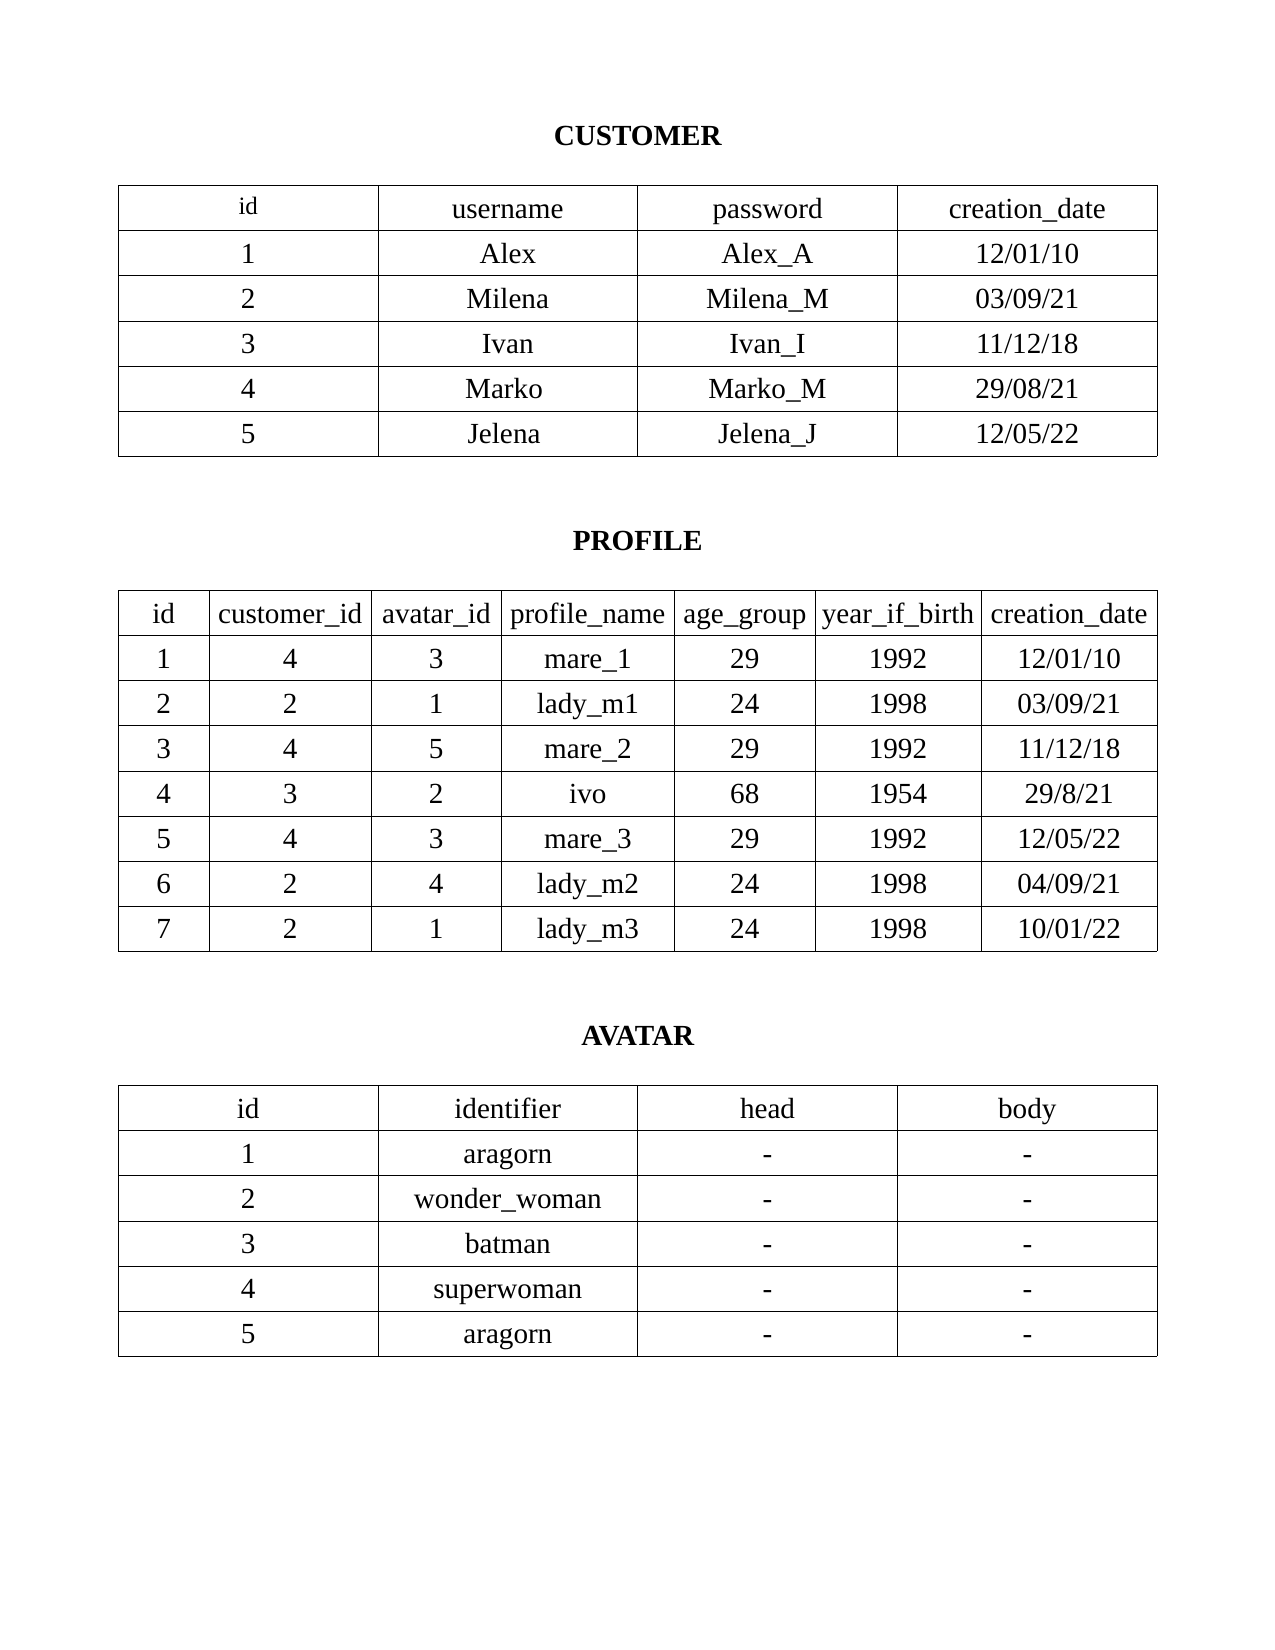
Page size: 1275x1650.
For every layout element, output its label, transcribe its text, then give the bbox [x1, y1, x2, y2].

table_cell 24 [675, 681, 815, 725]
text CUSTOMER [118, 118, 1157, 152]
table_cell 29 [675, 817, 815, 861]
table_cell 3 [119, 322, 378, 366]
table_cell 2 [372, 772, 501, 816]
table_cell 4 [210, 726, 371, 771]
table_header password [638, 186, 897, 230]
table_cell batman [379, 1222, 637, 1266]
table_cell Ivan_I [638, 322, 897, 366]
table_cell 4 [210, 636, 371, 680]
table_cell 5 [119, 1312, 378, 1356]
table_cell 29/08/21 [898, 367, 1157, 411]
table_cell 2 [210, 907, 371, 951]
table_cell lady_m1 [502, 681, 674, 725]
table_cell 24 [675, 907, 815, 951]
table_cell - [898, 1267, 1157, 1311]
table_cell 12/01/10 [898, 231, 1157, 275]
table_cell 03/09/21 [982, 681, 1157, 725]
table_cell - [898, 1312, 1157, 1356]
table_cell 3 [372, 636, 501, 680]
table_header year_if_birth [816, 591, 981, 635]
table_header age_group [675, 591, 815, 635]
table_cell 3 [210, 772, 371, 816]
table_cell aragorn [379, 1312, 637, 1356]
table_cell 2 [119, 1176, 378, 1221]
table_cell 12/05/22 [982, 817, 1157, 861]
table_cell mare_3 [502, 817, 674, 861]
table_cell 6 [119, 862, 209, 906]
table_cell 11/12/18 [898, 322, 1157, 366]
table_cell 1 [119, 636, 209, 680]
table_cell 4 [119, 772, 209, 816]
table_cell 12/05/22 [898, 412, 1157, 456]
table_cell 2 [119, 681, 209, 725]
table_cell 3 [372, 817, 501, 861]
table_cell 03/09/21 [898, 276, 1157, 321]
table_header creation_date [982, 591, 1157, 635]
table_cell 4 [210, 817, 371, 861]
text PROFILE [118, 523, 1157, 557]
table_cell Milena_M [638, 276, 897, 321]
table_cell wonder_woman [379, 1176, 637, 1221]
table_cell 2 [210, 681, 371, 725]
table_cell 04/09/21 [982, 862, 1157, 906]
table_cell 1998 [816, 862, 981, 906]
table_cell ivo [502, 772, 674, 816]
table_header avatar_id [372, 591, 501, 635]
table_cell aragorn [379, 1131, 637, 1175]
table_cell 10/01/22 [982, 907, 1157, 951]
table_cell 29 [675, 726, 815, 771]
table_cell 1998 [816, 907, 981, 951]
table_cell - [638, 1312, 897, 1356]
table_cell 1 [119, 1131, 378, 1175]
table_header customer_id [210, 591, 371, 635]
table_cell 5 [119, 412, 378, 456]
table_cell mare_2 [502, 726, 674, 771]
table_cell 4 [119, 367, 378, 411]
table_cell 1 [372, 907, 501, 951]
table_cell - [638, 1222, 897, 1266]
table_cell lady_m3 [502, 907, 674, 951]
table_header username [379, 186, 637, 230]
table_cell 1992 [816, 636, 981, 680]
table_cell - [638, 1176, 897, 1221]
table_header id [119, 1086, 378, 1130]
table_header id [119, 591, 209, 635]
table_cell Marko [379, 367, 637, 411]
table_cell 1 [119, 231, 378, 275]
table_cell 4 [372, 862, 501, 906]
table_header identifier [379, 1086, 637, 1130]
table_cell Jelena_J [638, 412, 897, 456]
table_cell mare_1 [502, 636, 674, 680]
table_cell - [898, 1131, 1157, 1175]
table_cell - [638, 1131, 897, 1175]
table_cell - [898, 1176, 1157, 1221]
table_header head [638, 1086, 897, 1130]
table_cell Jelena [379, 412, 637, 456]
table_cell 2 [210, 862, 371, 906]
table_cell 1998 [816, 681, 981, 725]
table_cell 68 [675, 772, 815, 816]
table_cell 3 [119, 1222, 378, 1266]
table_cell Alex_A [638, 231, 897, 275]
table_cell lady_m2 [502, 862, 674, 906]
table_header creation_date [898, 186, 1157, 230]
table_cell - [898, 1222, 1157, 1266]
table_cell superwoman [379, 1267, 637, 1311]
table_cell 2 [119, 276, 378, 321]
table_header id [119, 186, 378, 230]
table_cell 11/12/18 [982, 726, 1157, 771]
table_cell 1992 [816, 817, 981, 861]
table_cell Marko_M [638, 367, 897, 411]
table_cell 29/8/21 [982, 772, 1157, 816]
table_cell 1954 [816, 772, 981, 816]
table_cell 5 [372, 726, 501, 771]
table_cell 12/01/10 [982, 636, 1157, 680]
table_cell 29 [675, 636, 815, 680]
table_header profile_name [502, 591, 674, 635]
table_cell 24 [675, 862, 815, 906]
table_cell - [638, 1267, 897, 1311]
table_cell 7 [119, 907, 209, 951]
table_cell 3 [119, 726, 209, 771]
text AVATAR [118, 1018, 1157, 1052]
table_cell Ivan [379, 322, 637, 366]
table_cell Milena [379, 276, 637, 321]
table_cell 4 [119, 1267, 378, 1311]
table_cell 1992 [816, 726, 981, 771]
table_header body [898, 1086, 1157, 1130]
table_cell 5 [119, 817, 209, 861]
table_cell Alex [379, 231, 637, 275]
table_cell 1 [372, 681, 501, 725]
